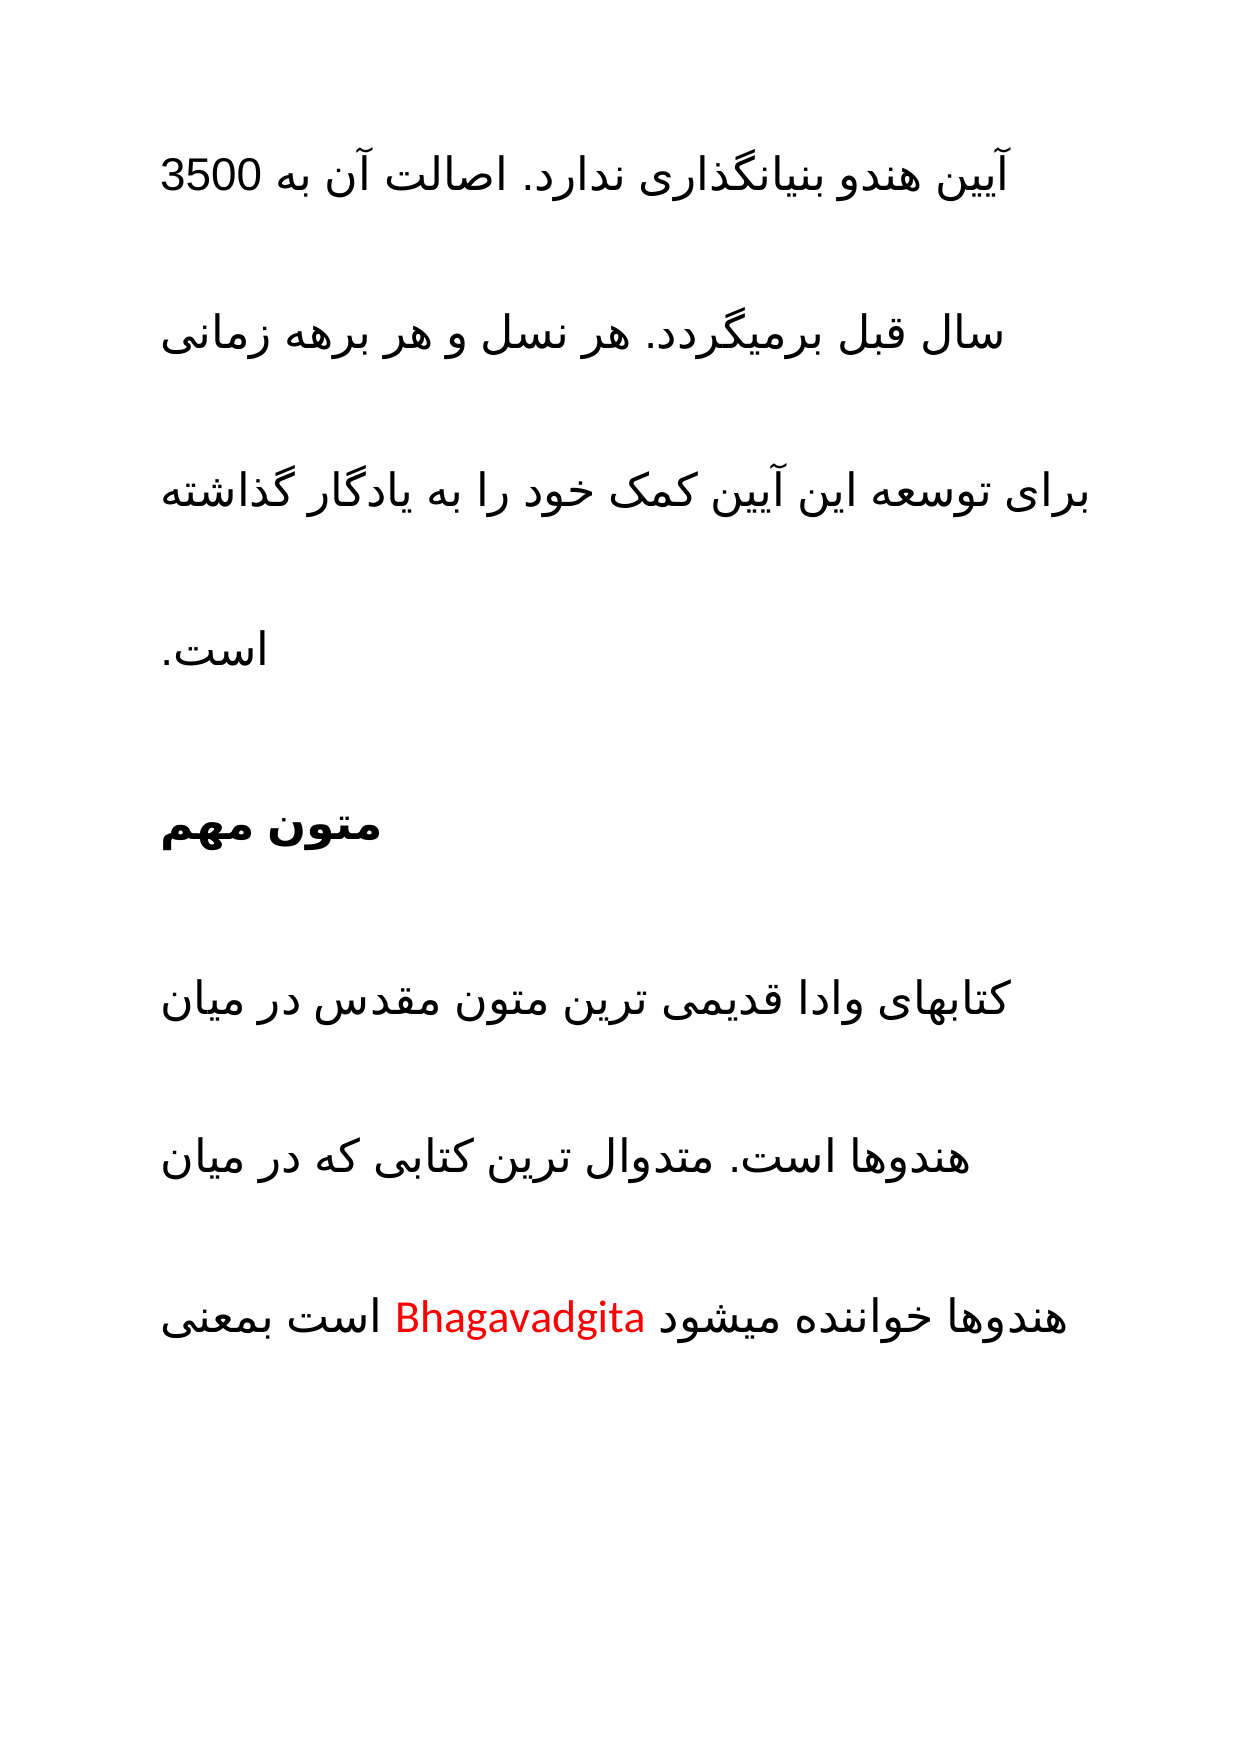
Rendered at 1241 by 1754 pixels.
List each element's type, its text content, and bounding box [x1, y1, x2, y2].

text متون مهم [148, 797, 1093, 849]
text آیین هندو بنیانگذاری ندارد. اصالت آن به 3500 سال قبل برمیگردد. هر نسل و هر برهه زمانی برای توسعه این آیین کمک خود را به یادگار گذاشته است. [148, 148, 1093, 675]
text کتابهای وادا قدیمی ترین متون مقدس در میان هندوها است. متدوال ترین کتابی که در میان هندوها خواننده میشود Bhagavadgita است بمعنی بلندترین آوا. این کتاب که هندوها آن را ییتا Gita مینامند در مورد عشق به خدا است. [148, 972, 1093, 1344]
